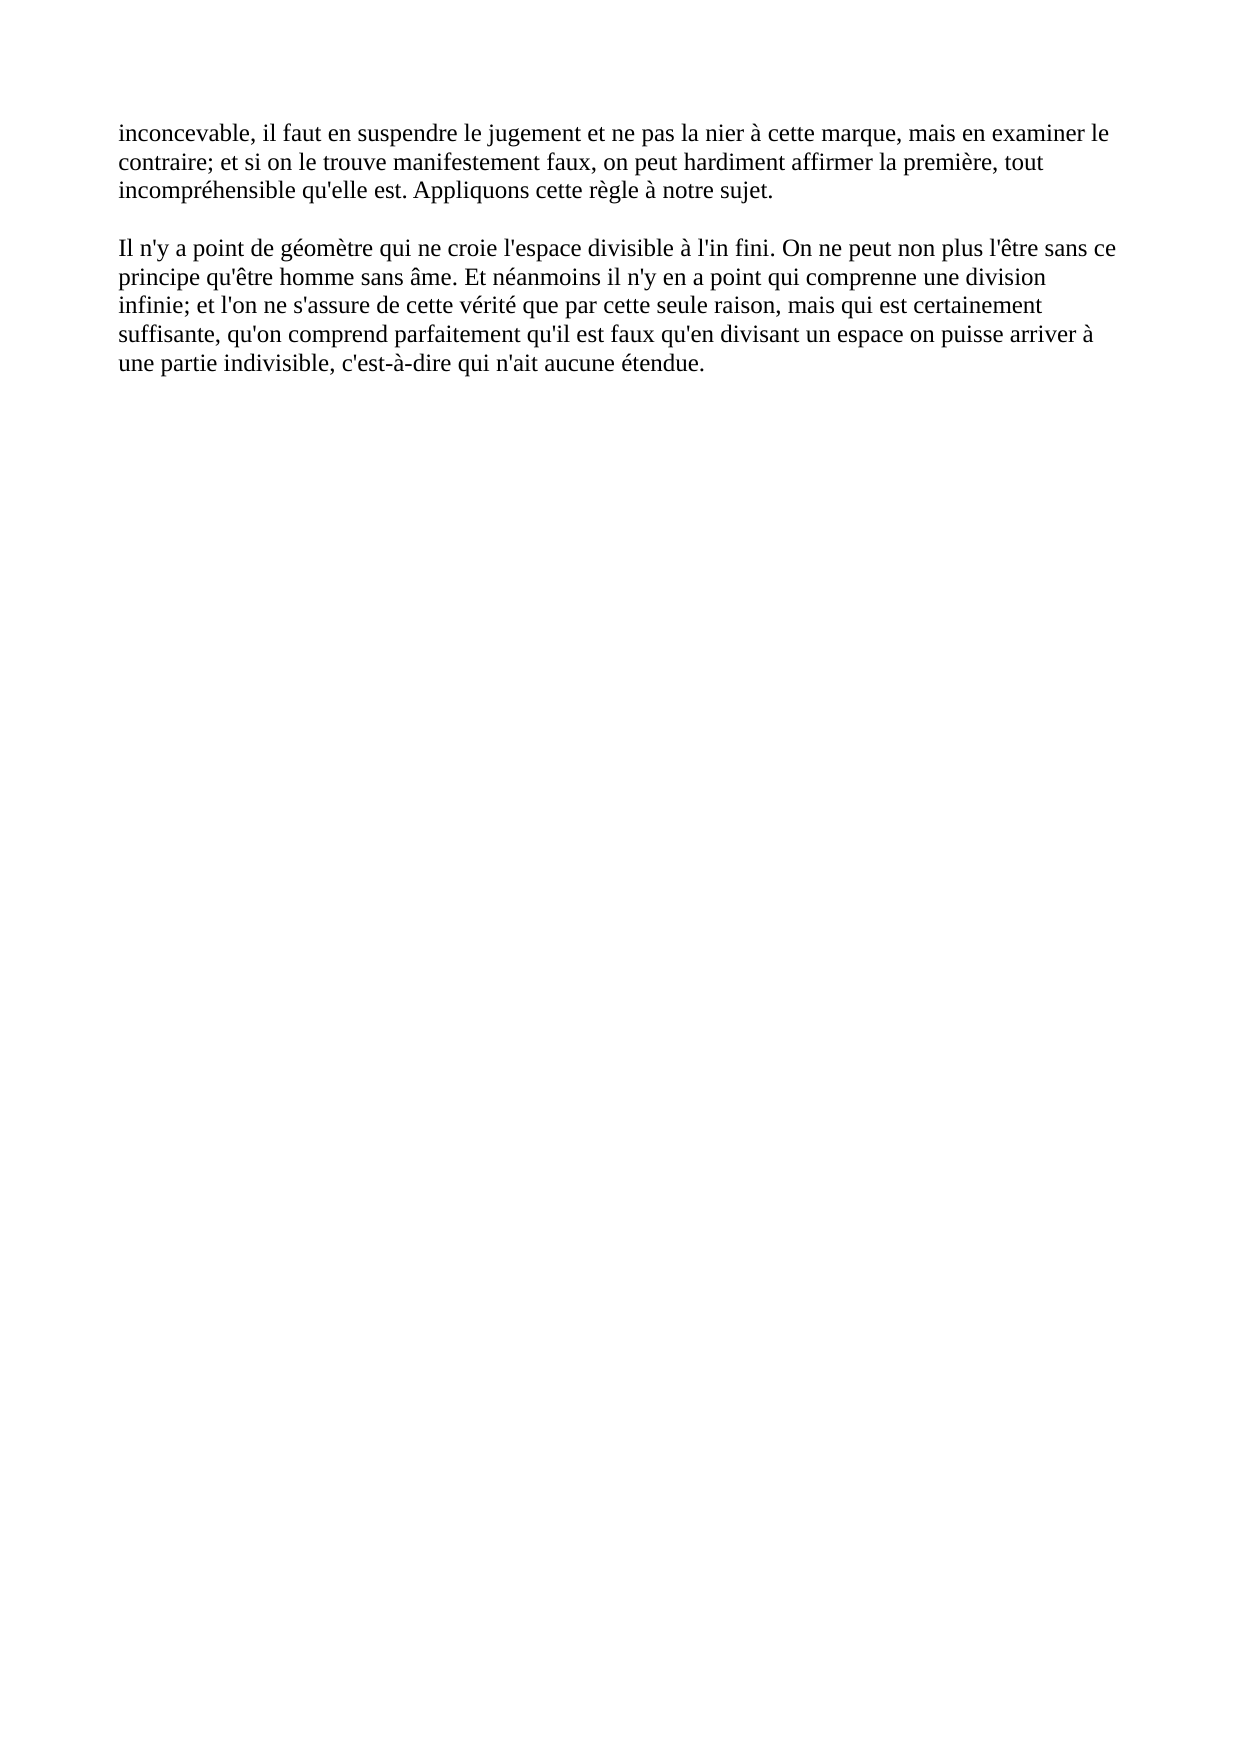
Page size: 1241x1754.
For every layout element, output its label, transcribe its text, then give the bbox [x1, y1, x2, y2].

text Il n'y a point de géomètre qui ne croie l'espace divisible à l'in fini. On ne peut non plus l'être sans ce principe qu'être homme sans âme. Et néanmoins il n'y en a point qui comprenne une division infinie; et l'on ne s'assure de cette vérité que par cette seule raison, mais qui est certainement suffisante, qu'on comprend parfaitement qu'il est faux qu'en divisant un espace on puisse arriver à une partie indivisible, c'est-à-dire qui n'ait aucune étendue. [118, 233, 1122, 377]
text inconcevable, il faut en suspendre le jugement et ne pas la nier à cette marque, mais en examiner le contraire; et si on le trouve manifestement faux, on peut hardiment affirmer la première, tout incompréhensible qu'elle est. Appliquons cette règle à notre sujet. [118, 118, 1122, 204]
